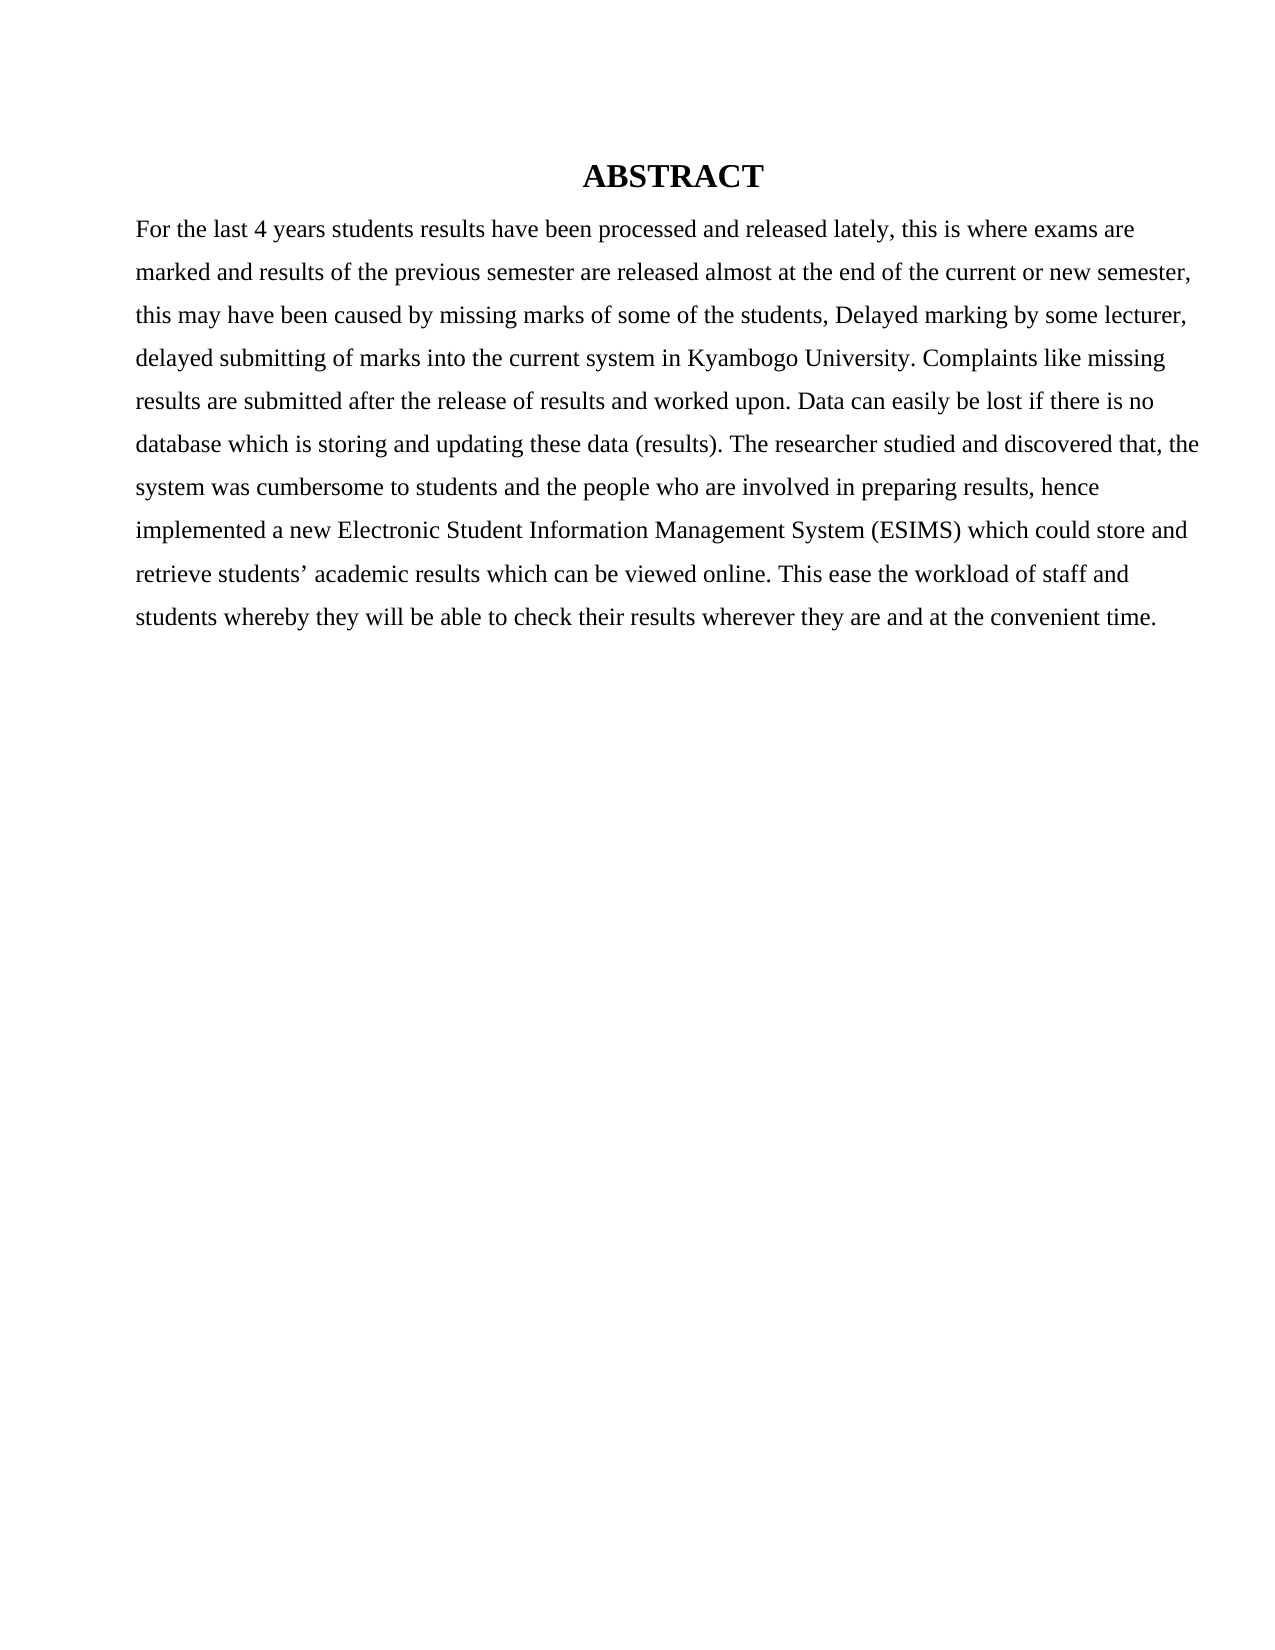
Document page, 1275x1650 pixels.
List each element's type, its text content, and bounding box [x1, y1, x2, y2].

text For the last 4 years students results have been processed and released lately, this is where exams are marked and results of the previous semester are released almost at the end of the current or new semester, this may have been caused by missing marks of some of the students, Delayed marking by some lecturer, delayed submitting of marks into the current system in Kyambogo University. Complaints like missing results are submitted after the release of results and worked upon. Data can easily be lost if there is no database which is storing and updating these data (results). The researcher studied and discovered that, the system was cumbersome to students and the people who are involved in preparing results, hence implemented a new Electronic Student Information Management System (ESIMS) which could store and retrieve students’ academic results which can be viewed online. This ease the workload of staff and students whereby they will be able to check their results wherever they are and at the convenient time. [135, 214, 1210, 631]
subtitle ABSTRACT [135, 156, 1210, 194]
